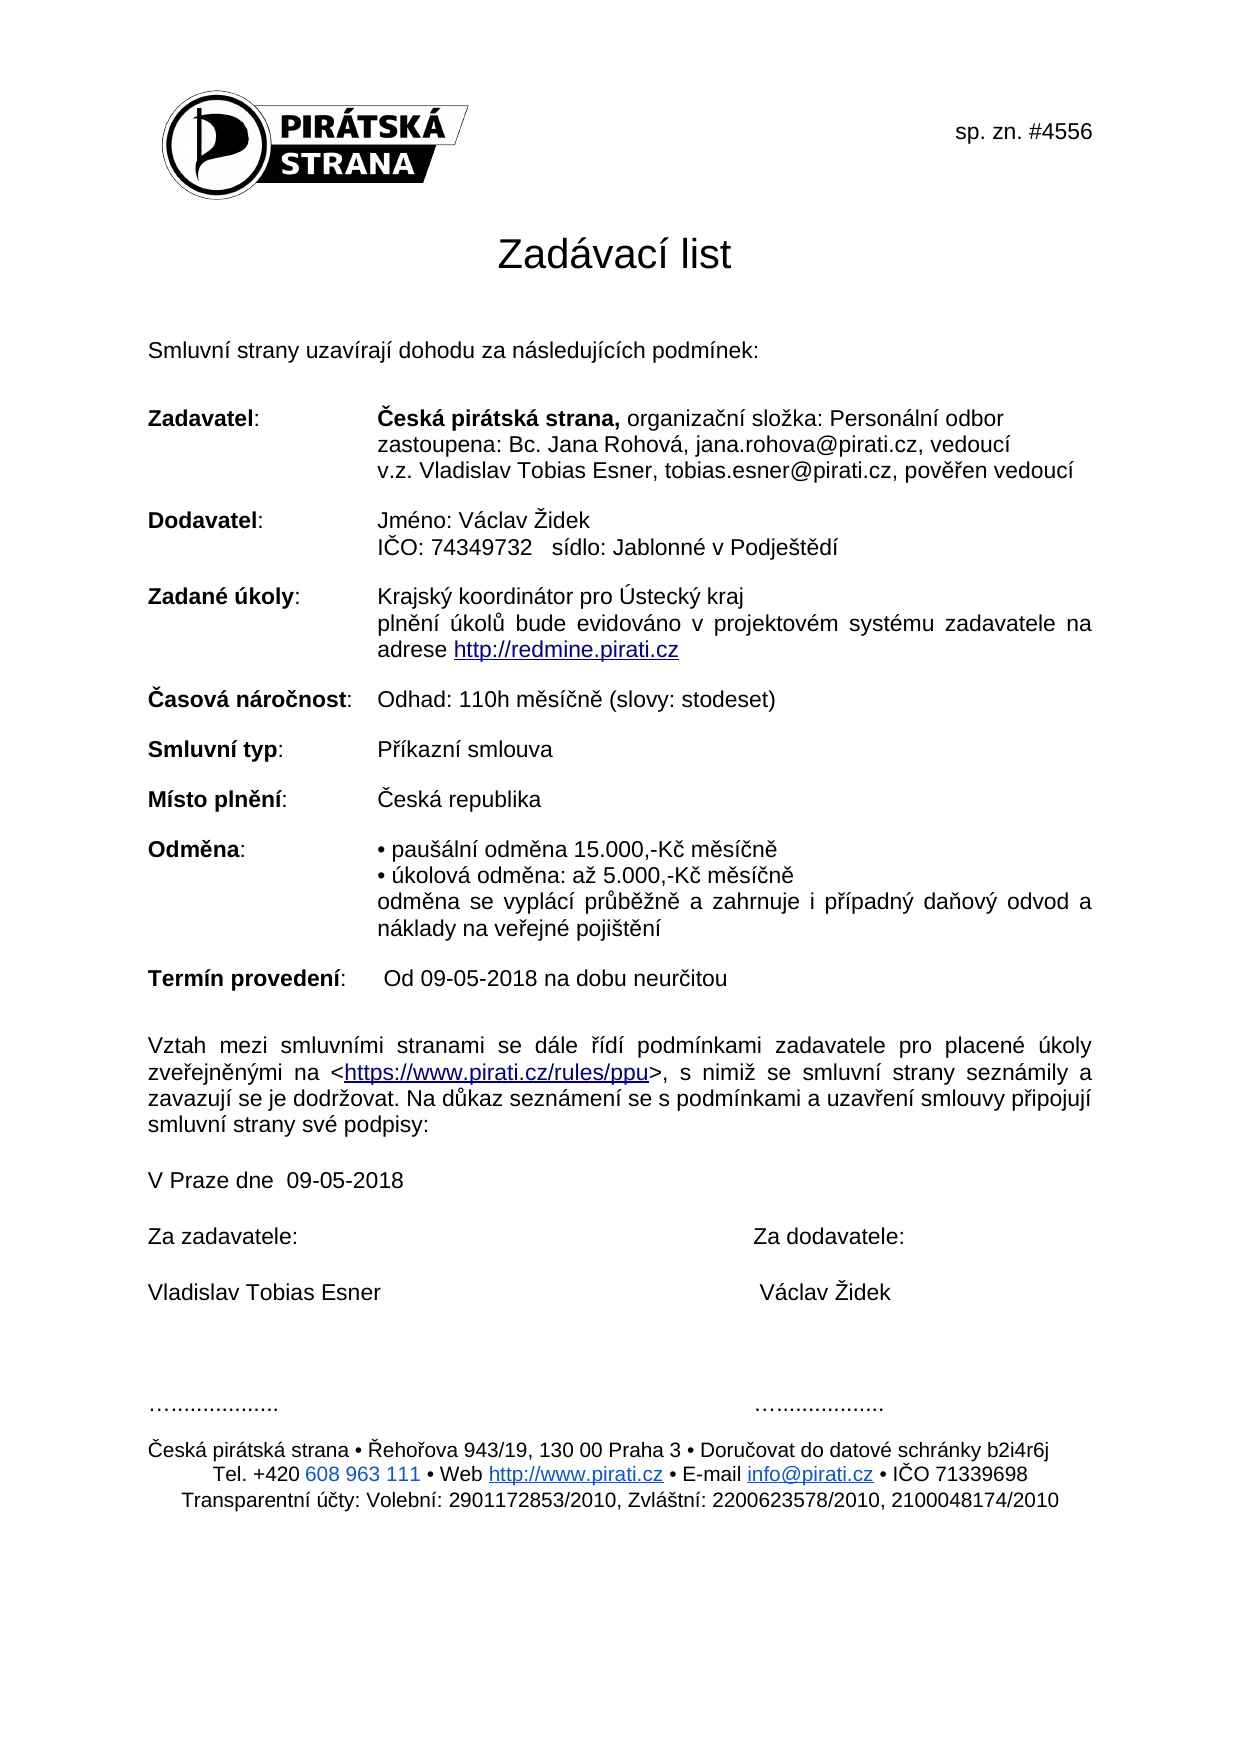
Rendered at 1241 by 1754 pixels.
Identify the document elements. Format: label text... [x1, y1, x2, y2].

table_header Zadavatel: [148, 393, 377, 495]
text V Praze dne 09-05-2018 [148, 1167, 1093, 1193]
table_cell Jméno: Václav Židek IČO: 74349732 sídlo: Jablonné v Podještědí [377, 495, 1093, 572]
text Vladislav Tobias Esner Václav Židek [148, 1279, 1093, 1305]
subtitle Zadávací list [148, 230, 1093, 278]
table_cell Místo plnění: [148, 774, 377, 824]
text sp. zn. #4556 [483, 118, 1093, 144]
text …................. …................. [148, 1390, 1093, 1417]
picture [147, 75, 483, 214]
table_cell Časová náročnost: [148, 674, 377, 724]
table_cell Dodavatel: [148, 495, 377, 572]
table_cell Termín provedení: [148, 953, 377, 1003]
table_cell Odhad: 110h měsíčně (slovy: stodeset) [377, 674, 1093, 724]
table_header Česká pirátská strana, organizační složka: Personální odbor zastoupena: Bc. Jana Rohová, jana.rohova@pirati.cz, vedoucí v.z. Vladislav Tobias Esner, tobias.esner@pirati.cz, pověřen vedoucí [377, 393, 1093, 495]
table_cell Zadané úkoly: [148, 572, 377, 674]
table_cell Od 09-05-2018 na dobu neurčitou [377, 953, 1093, 1003]
table_cell Smluvní typ: [148, 724, 377, 774]
table_cell • paušální odměna 15.000,-Kč měsíčně • úkolová odměna: až 5.000,-Kč měsíčně odměna se vyplácí průběžně a zahrnuje i případný daňový odvod a náklady na veřejné pojištění [377, 824, 1093, 953]
table_cell Odměna: [148, 824, 377, 953]
text Za zadavatele: Za dodavatele: [148, 1223, 1093, 1249]
table_cell Příkazní smlouva [377, 724, 1093, 774]
text Vztah mezi smluvními stranami se dále řídí podmínkami zadavatele pro placené úkoly zveřejněnými na <https://www.pirati.cz/rules/ppu>, s nimiž se smluvní strany seznámily a zavazují se je dodržovat. Na důkaz seznámení se s podmínkami a uzavření smlouvy připojují smluvní strany své podpisy: [148, 1032, 1093, 1138]
table_cell Krajský koordinátor pro Ústecký kraj plnění úkolů bude evidováno v projektovém systému zadavatele na adrese http://redmine.pirati.cz [377, 572, 1093, 674]
table_cell Česká republika [377, 774, 1093, 824]
text Smluvní strany uzavírají dohodu za následujících podmínek: [148, 337, 1093, 363]
